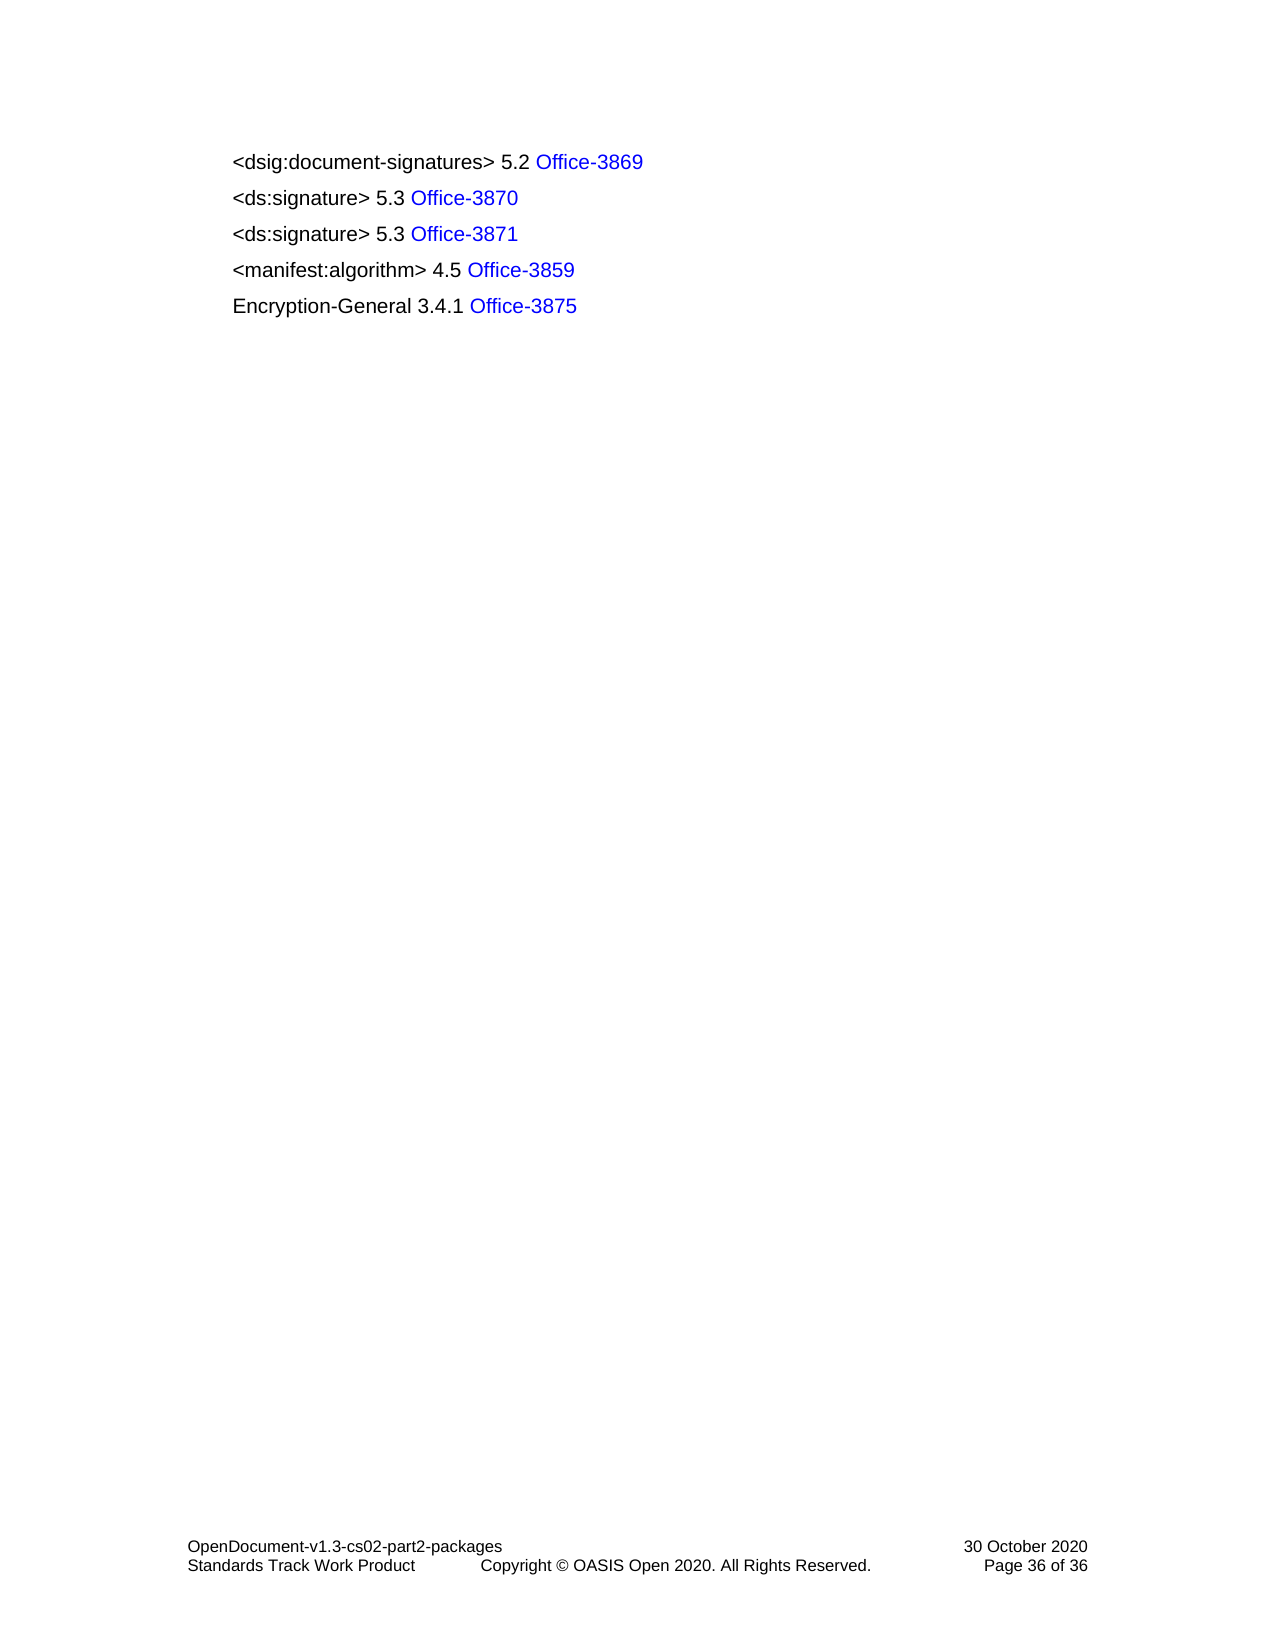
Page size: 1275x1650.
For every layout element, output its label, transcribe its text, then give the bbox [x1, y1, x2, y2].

list <manifest:algorithm> 4.5 Office-3859 [187, 258, 1088, 282]
list Encryption-General 3.4.1 Office-3875 [187, 294, 1088, 318]
list <ds:signature> 5.3 Office-3870 [187, 186, 1088, 210]
list <ds:signature> 5.3 Office-3871 [187, 222, 1088, 246]
list <dsig:document-signatures> 5.2 Office-3869 [187, 150, 1088, 174]
